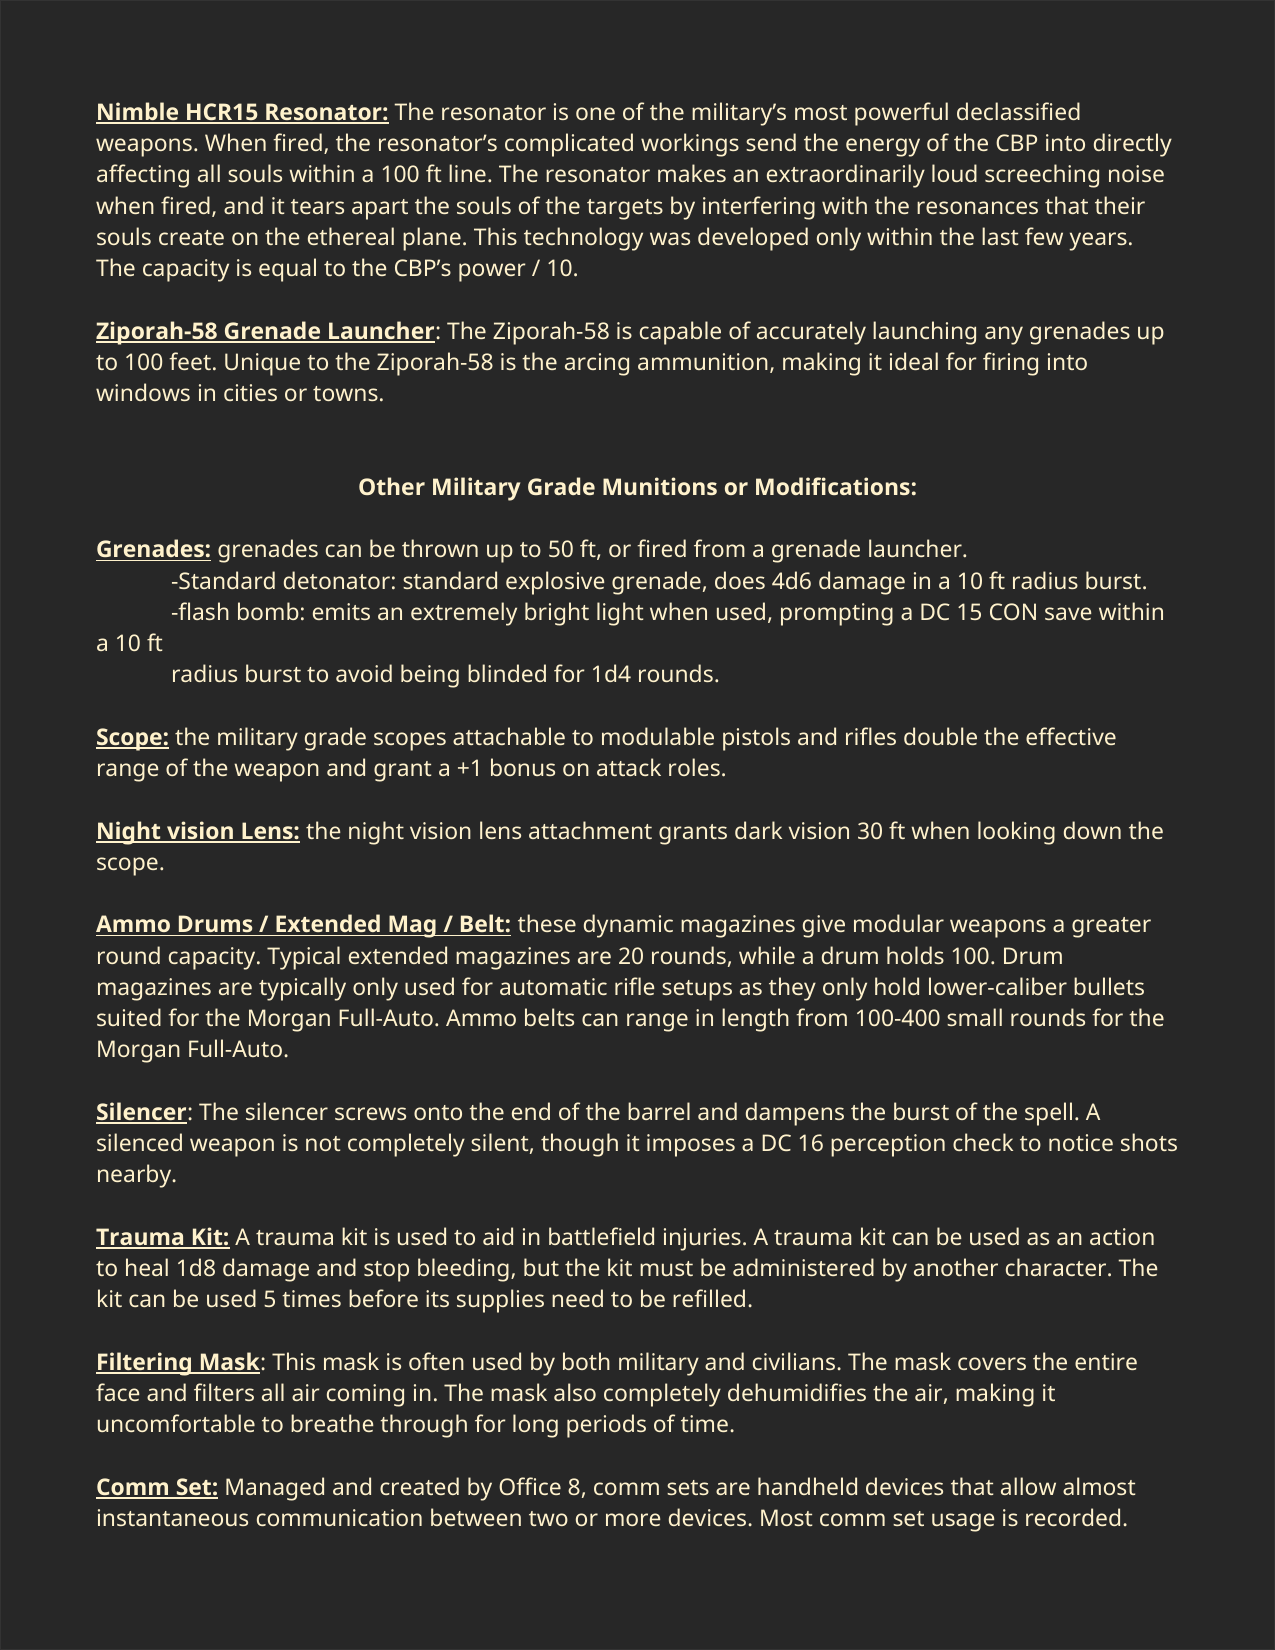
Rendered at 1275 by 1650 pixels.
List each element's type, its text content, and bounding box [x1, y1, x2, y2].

text Trauma Kit: A trauma kit is used to aid in battlefield injuries. A trauma kit can be used as an action to heal 1d8 damage and stop bleeding, but the kit must be administered by another character. The kit can be used 5 times before its supplies need to be refilled. [96, 1221, 1179, 1314]
text Comm Set: Managed and created by Office 8, comm sets are handheld devices that allow almost instantaneous communication between two or more devices. Most comm set usage is recorded. [96, 1471, 1179, 1533]
text Filtering Mask: This mask is often used by both military and civilians. The mask covers the entire face and filters all air coming in. The mask also completely dehumidifies the air, making it uncomfortable to breathe through for long periods of time. [96, 1346, 1179, 1439]
text Other Military Grade Munitions or Modifications: [96, 471, 1179, 502]
text -Standard detonator: standard explosive grenade, does 4d6 damage in a 10 ft radius burst. [96, 564, 1179, 596]
text Nimble HCR15 Resonator: The resonator is one of the military’s most powerful declassified weapons. When fired, the resonator’s complicated workings send the energy of the CBP into directly affecting all souls within a 100 ft line. The resonator makes an extraordinarily loud screeching noise when fired, and it tears apart the souls of the targets by interfering with the resonances that their souls create on the ethereal plane. This technology was developed only within the last few years. The capacity is equal to the CBP’s power / 10. [96, 96, 1179, 283]
text Ammo Drums / Extended Mag / Belt: these dynamic magazines give modular weapons a greater round capacity. Typical extended magazines are 20 rounds, while a drum holds 100. Drum magazines are typically only used for automatic rifle setups as they only hold lower-caliber bullets suited for the Morgan Full-Auto. Ammo belts can range in length from 100-400 small rounds for the Morgan Full-Auto. [96, 908, 1179, 1064]
text Silencer: The silencer screws onto the end of the barrel and dampens the burst of the spell. A silenced weapon is not completely silent, though it imposes a DC 16 perception check to notice shots nearby. [96, 1096, 1179, 1189]
text Ziporah-58 Grenade Launcher: The Ziporah-58 is capable of accurately launching any grenades up to 100 feet. Unique to the Ziporah-58 is the arcing ammunition, making it ideal for firing into windows in cities or towns. [96, 314, 1179, 408]
text Grenades: grenades can be thrown up to 50 ft, or fired from a grenade launcher. [96, 533, 1179, 564]
text Night vision Lens: the night vision lens attachment grants dark vision 30 ft when looking down the scope. [96, 814, 1179, 877]
text Scope: the military grade scopes attachable to modulable pistols and rifles double the effective range of the weapon and grant a +1 bonus on attack roles. [96, 721, 1179, 783]
text radius burst to avoid being blinded for 1d4 rounds. [96, 658, 1179, 689]
text -flash bomb: emits an extremely bright light when used, prompting a DC 15 CON save within a 10 ft [96, 596, 1179, 658]
